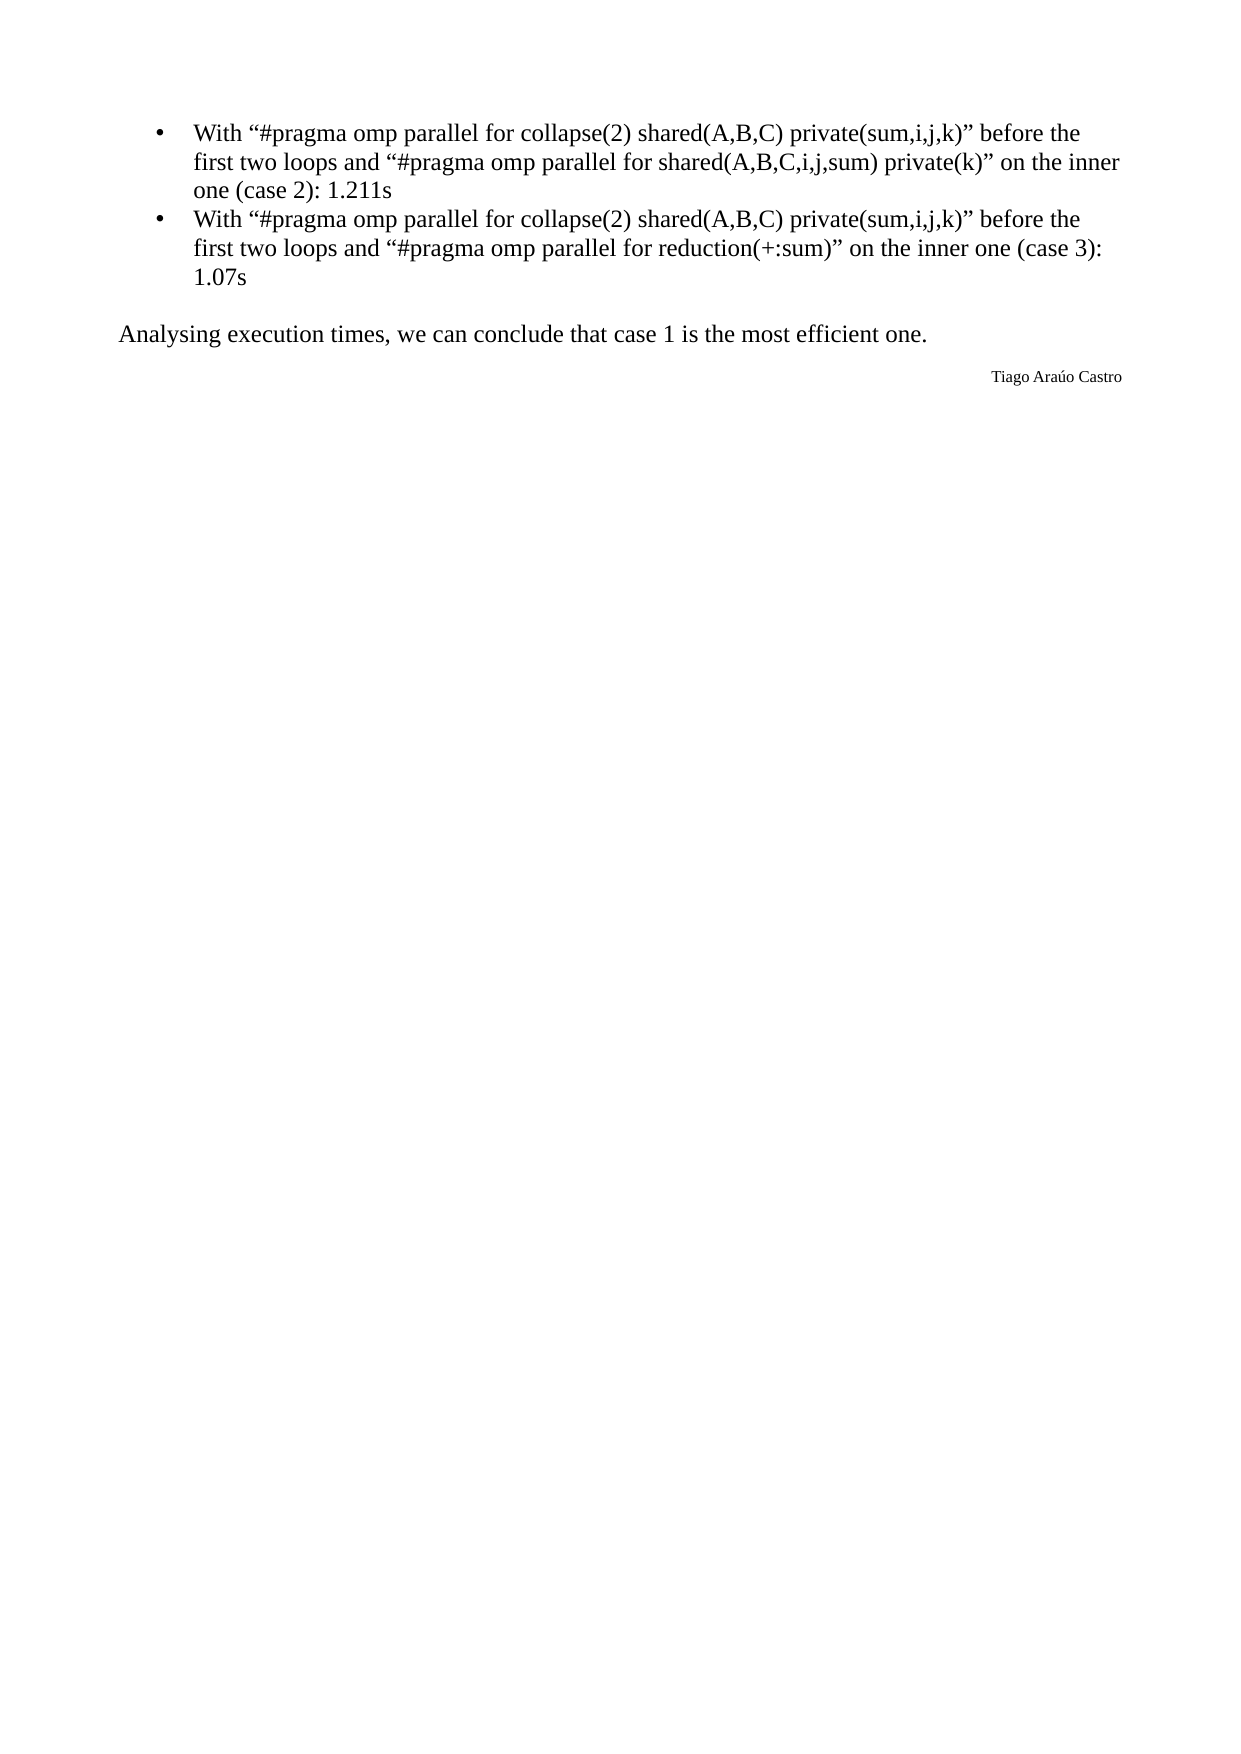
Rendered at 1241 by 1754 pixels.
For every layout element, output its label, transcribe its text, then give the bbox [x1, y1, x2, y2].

list With “#pragma omp parallel for collapse(2) shared(A,B,C) private(sum,i,j,k)” before the first two loops and “#pragma omp parallel for reduction(+:sum)” on the inner one (case 3): 1.07s [156, 204, 1122, 291]
list With “#pragma omp parallel for collapse(2) shared(A,B,C) private(sum,i,j,k)” before the first two loops and “#pragma omp parallel for shared(A,B,C,i,j,sum) private(k)” on the inner one (case 2): 1.211s [156, 118, 1122, 204]
text Analysing execution times, we can conclude that case 1 is the most efficient one. [118, 319, 1122, 348]
text Tiago Araúo Castro [118, 367, 1122, 386]
